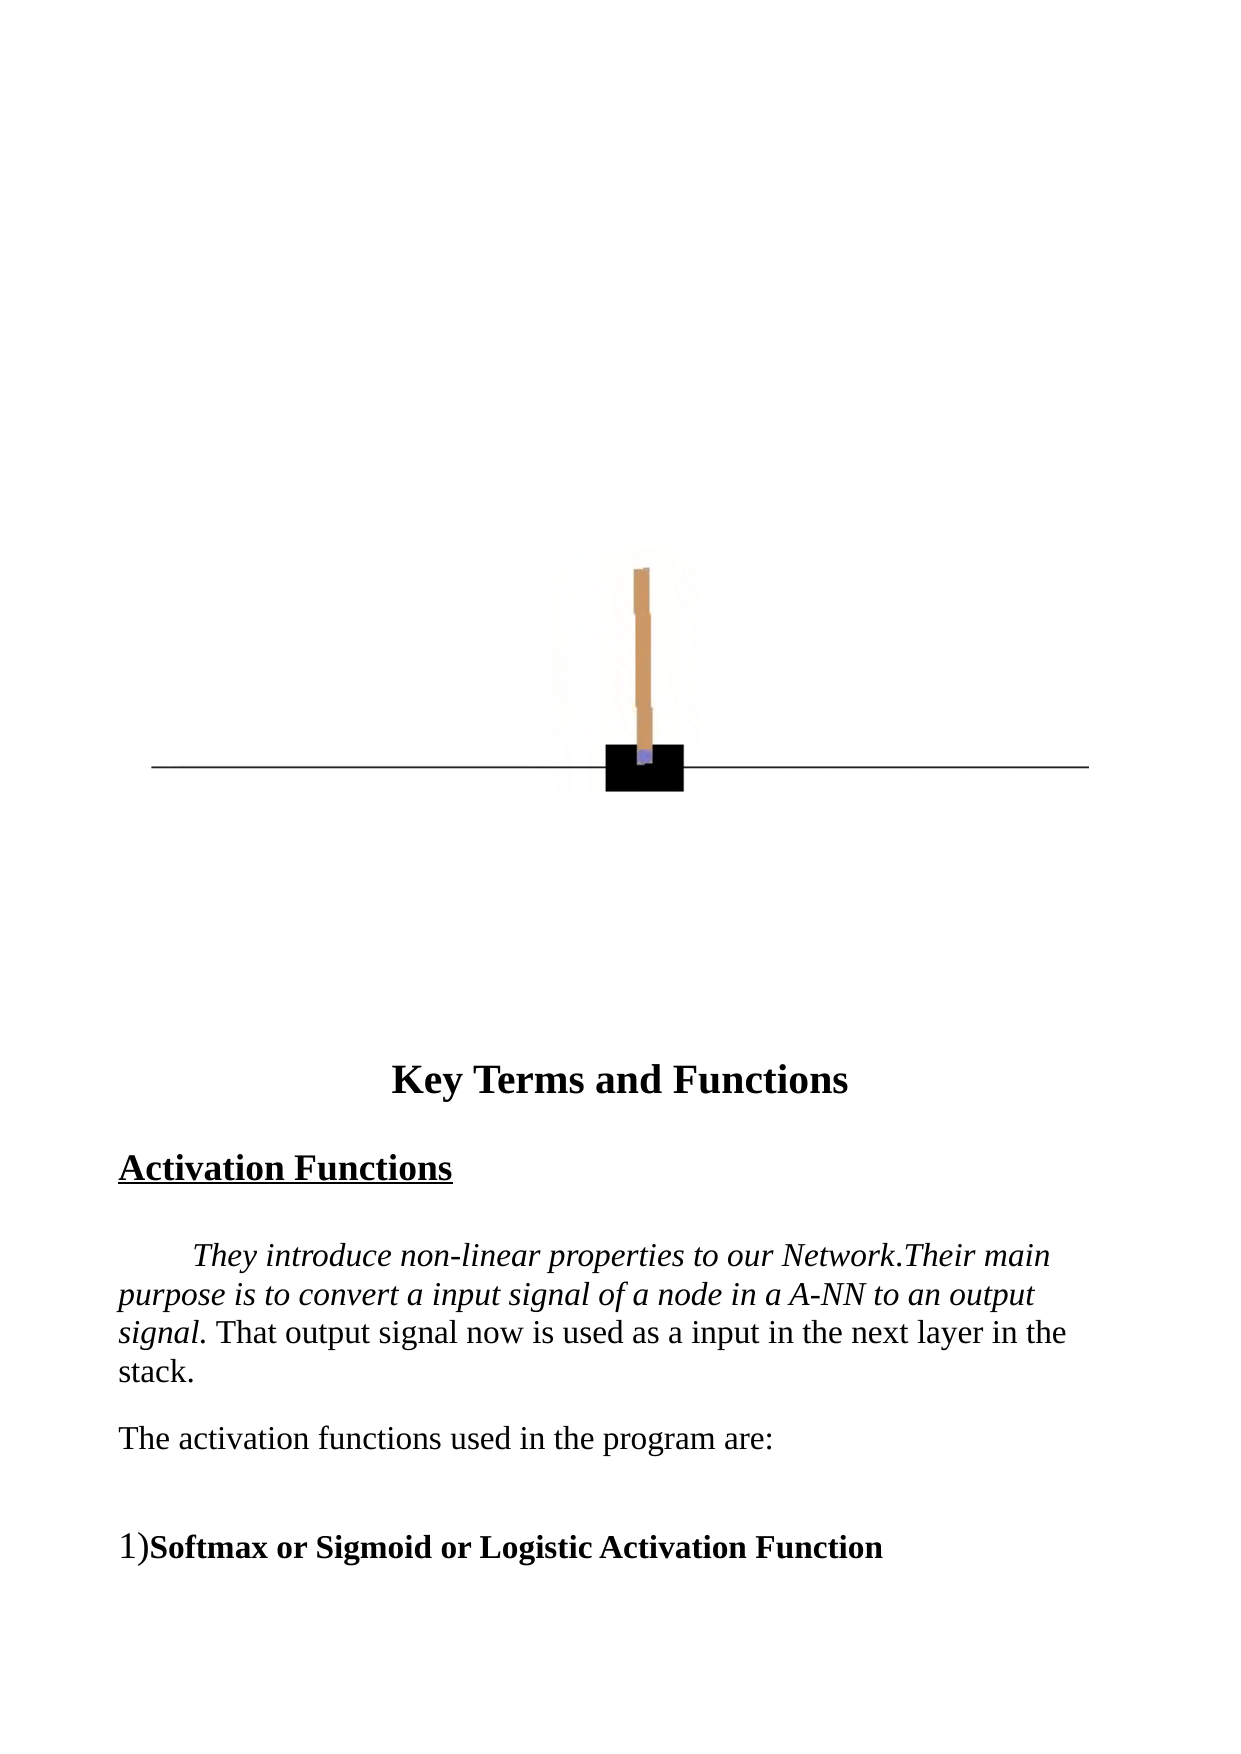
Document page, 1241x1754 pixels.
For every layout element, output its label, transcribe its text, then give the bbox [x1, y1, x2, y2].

text Activation Functions [118, 1145, 1122, 1188]
picture [151, 488, 1089, 925]
text The activation functions used in the program are: [118, 1418, 1122, 1457]
text They introduce non-linear properties to our Network.Their main purpose is to convert a input signal of a node in a A-NN to an output signal. That output signal now is used as a input in the next layer in the stack. [118, 1231, 1122, 1389]
text Key Terms and Functions [118, 1054, 1122, 1102]
text 1)Softmax or Sigmoid or Logistic Activation Function [118, 1524, 1122, 1567]
